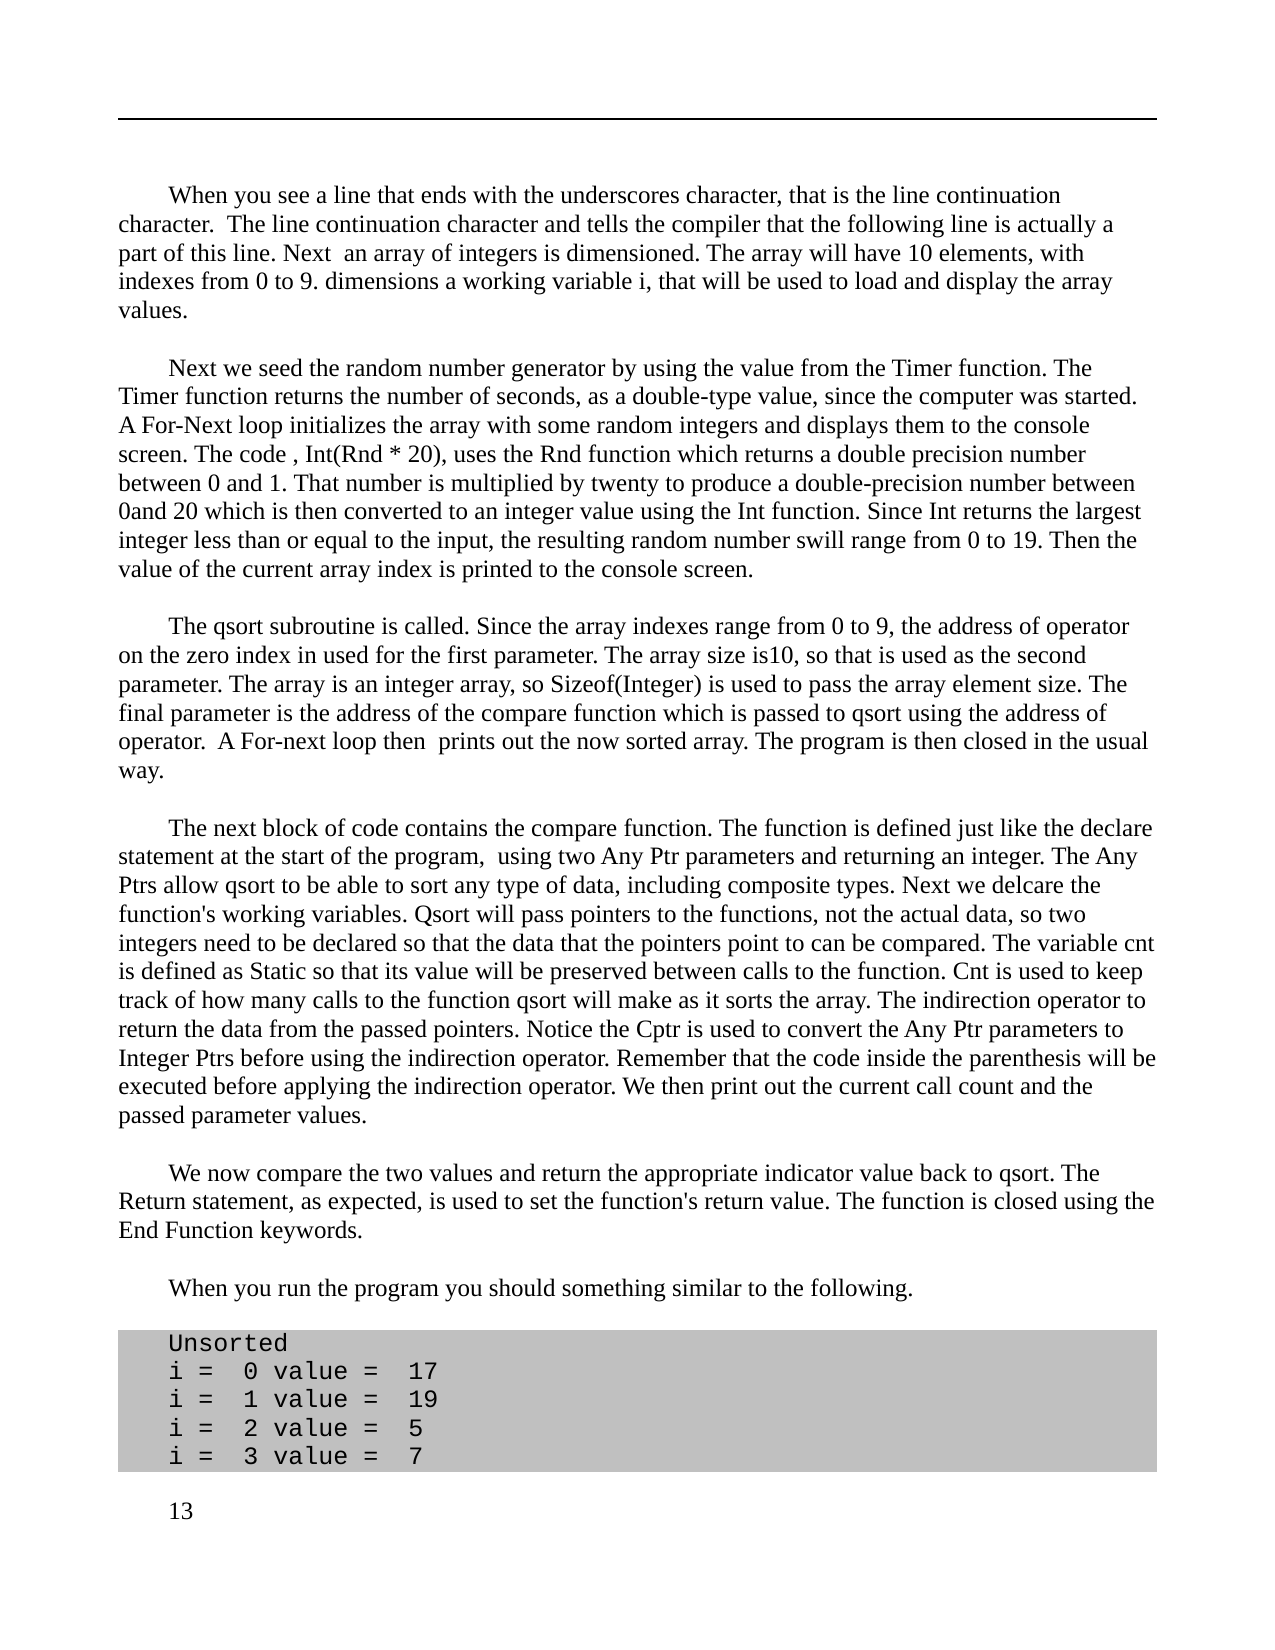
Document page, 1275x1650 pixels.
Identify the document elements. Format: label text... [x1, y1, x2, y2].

text i = 1 value = 19 [118, 1387, 1157, 1415]
text We now compare the two values and return the appropriate indicator value back to qsort. The Return statement, as expected, is used to set the function's return value. The function is closed using the End Function keywords. [118, 1158, 1157, 1244]
text i = 0 value = 17 [118, 1358, 1157, 1387]
text The qsort subroutine is called. Since the array indexes range from 0 to 9, the address of operator on the zero index in used for the first parameter. The array size is10, so that is used as the second parameter. The array is an integer array, so Sizeof(Integer) is used to pass the array element size. The final parameter is the address of the compare function which is passed to qsort using the address of operator. A For-next loop then prints out the now sorted array. The program is then closed in the usual way. [118, 611, 1157, 784]
text The next block of code contains the compare function. The function is defined just like the declare statement at the start of the program, using two Any Ptr parameters and returning an integer. The Any Ptrs allow qsort to be able to sort any type of data, including composite types. Next we delcare the function's working variables. Qsort will pass pointers to the functions, not the actual data, so two integers need to be declared so that the data that the pointers point to can be compared. The variable cnt is defined as Static so that its value will be preserved between calls to the function. Cnt is used to keep track of how many calls to the function qsort will make as it sorts the array. The indirection operator to return the data from the passed pointers. Notice the Cptr is used to convert the Any Ptr parameters to Integer Ptrs before using the indirection operator. Remember that the code inside the parenthesis will be executed before applying the indirection operator. We then print out the current call count and the passed parameter values. [118, 813, 1157, 1129]
text i = 3 value = 7 [118, 1443, 1157, 1472]
text Next we seed the random number generator by using the value from the Timer function. The Timer function returns the number of seconds, as a double-type value, since the computer was started. A For-Next loop initializes the array with some random integers and displays them to the console screen. The code , Int(Rnd * 20), uses the Rnd function which returns a double precision number between 0 and 1. That number is multiplied by twenty to produce a double-precision number between 0and 20 which is then converted to an integer value using the Int function. Since Int returns the largest integer less than or equal to the input, the resulting random number swill range from 0 to 19. Then the value of the current array index is printed to the console screen. [118, 353, 1157, 583]
text When you see a line that ends with the underscores character, that is the line continuation character. The line continuation character and tells the compiler that the following line is actually a part of this line. Next an array of integers is dimensioned. The array will have 10 elements, with indexes from 0 to 9. dimensions a working variable i, that will be used to load and display the array values. [118, 180, 1157, 324]
text Unsorted [118, 1330, 1157, 1358]
text i = 2 value = 5 [118, 1415, 1157, 1443]
text When you run the program you should something similar to the following. [118, 1273, 1157, 1301]
